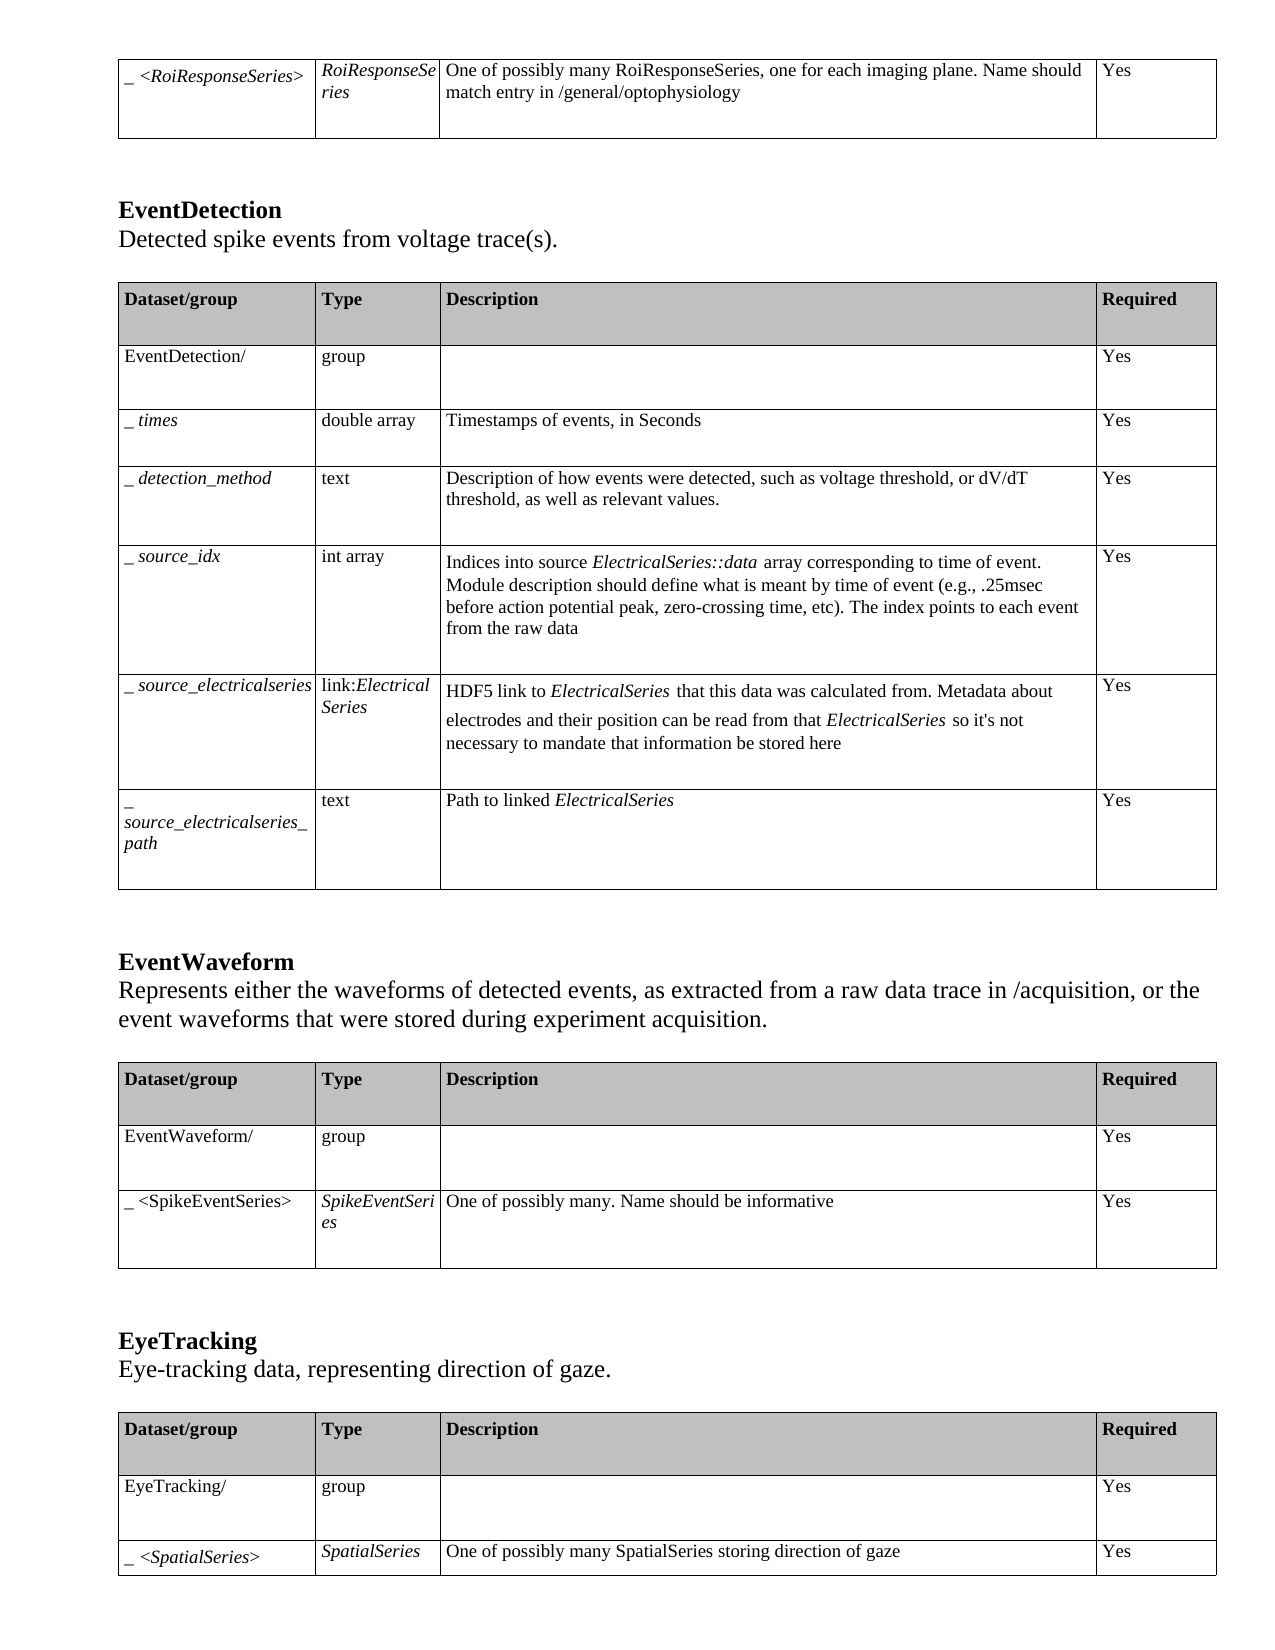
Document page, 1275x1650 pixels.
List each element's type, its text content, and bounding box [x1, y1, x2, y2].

table_cell One of possibly many. Name should be informative [441, 1191, 1096, 1268]
table_cell SpikeEventSeries [316, 1191, 440, 1268]
table_cell Yes [1097, 1126, 1216, 1189]
table_cell RoiResponseSeries [316, 60, 439, 138]
table_cell Path to linked ElectricalSeries [441, 790, 1096, 889]
table_header Required [1097, 1063, 1216, 1125]
table_cell Indices into source ElectricalSeries::data array corresponding to time of event. Module description should define what is meant by time of event (e.g., .25msec before action potential peak, zero-crossing time, etc). The index points to each event from the raw data [441, 546, 1096, 674]
table_cell Yes [1097, 467, 1216, 545]
table_header Required [1097, 1413, 1216, 1475]
table_cell _ <RoiResponseSeries> [119, 60, 315, 138]
table_cell _ times [119, 410, 315, 466]
table_cell Yes [1097, 675, 1216, 789]
table_cell HDF5 link to ElectricalSeries that this data was calculated from. Metadata about electrodes and their position can be read from that ElectricalSeries so it's not necessary to mandate that information be stored here [441, 675, 1096, 789]
table_cell One of possibly many SpatialSeries storing direction of gaze [441, 1541, 1096, 1574]
text Eye-tracking data, representing direction of gaze. [118, 1354, 1216, 1383]
table_header Dataset/group [119, 283, 315, 345]
text EyeTracking [118, 1326, 1216, 1354]
table_cell Timestamps of events, in Seconds [441, 410, 1096, 466]
table_header Required [1097, 283, 1216, 345]
table_cell Yes [1097, 1191, 1216, 1268]
table_cell EyeTracking/ [119, 1476, 315, 1540]
table_cell double array [316, 410, 440, 466]
table_cell Yes [1097, 1541, 1216, 1574]
text EventDetection [118, 195, 1216, 224]
table_cell One of possibly many RoiResponseSeries, one for each imaging plane. Name should match entry in /general/optophysiology [440, 60, 1096, 138]
table_header Dataset/group [119, 1063, 315, 1125]
table_header Type [316, 1063, 440, 1125]
table_header Description [441, 1063, 1096, 1125]
table_cell [441, 1476, 1096, 1540]
table_cell text [316, 467, 440, 545]
table_cell group [316, 1126, 440, 1189]
table_cell _ source_idx [119, 546, 315, 674]
table_cell _ <SpatialSeries> [119, 1541, 315, 1574]
text Detected spike events from voltage trace(s). [118, 224, 1216, 253]
text EventWaveform [118, 947, 1216, 976]
table_header Type [316, 1413, 440, 1475]
table_cell [441, 346, 1096, 409]
table_cell Yes [1097, 60, 1216, 138]
table_header Description [441, 283, 1096, 345]
table_cell group [316, 346, 440, 409]
table_cell [441, 1126, 1096, 1189]
table_cell text [316, 790, 440, 889]
table_cell Yes [1097, 1476, 1216, 1540]
table_cell Description of how events were detected, such as voltage threshold, or dV/dT threshold, as well as relevant values. [441, 467, 1096, 545]
table_header Description [441, 1413, 1096, 1475]
table_cell _ <SpikeEventSeries> [119, 1191, 315, 1268]
table_cell Yes [1097, 346, 1216, 409]
table_cell EventDetection/ [119, 346, 315, 409]
table_cell _ detection_method [119, 467, 315, 545]
table_cell int array [316, 546, 440, 674]
table_cell Yes [1097, 410, 1216, 466]
table_cell link:ElectricalSeries [316, 675, 440, 789]
table_cell EventWaveform/ [119, 1126, 315, 1189]
table_cell Yes [1097, 790, 1216, 889]
table_header Dataset/group [119, 1413, 315, 1475]
table_cell Yes [1097, 546, 1216, 674]
table_cell group [316, 1476, 440, 1540]
text Represents either the waveforms of detected events, as extracted from a raw data trace in /acquisition, or the event waveforms that were stored during experiment acquisition. [118, 976, 1216, 1033]
table_header Type [316, 283, 440, 345]
table_cell _ source_electricalseries_path [119, 790, 315, 889]
table_cell SpatialSeries [316, 1541, 440, 1574]
table_cell _ source_electricalseries [119, 675, 315, 789]
